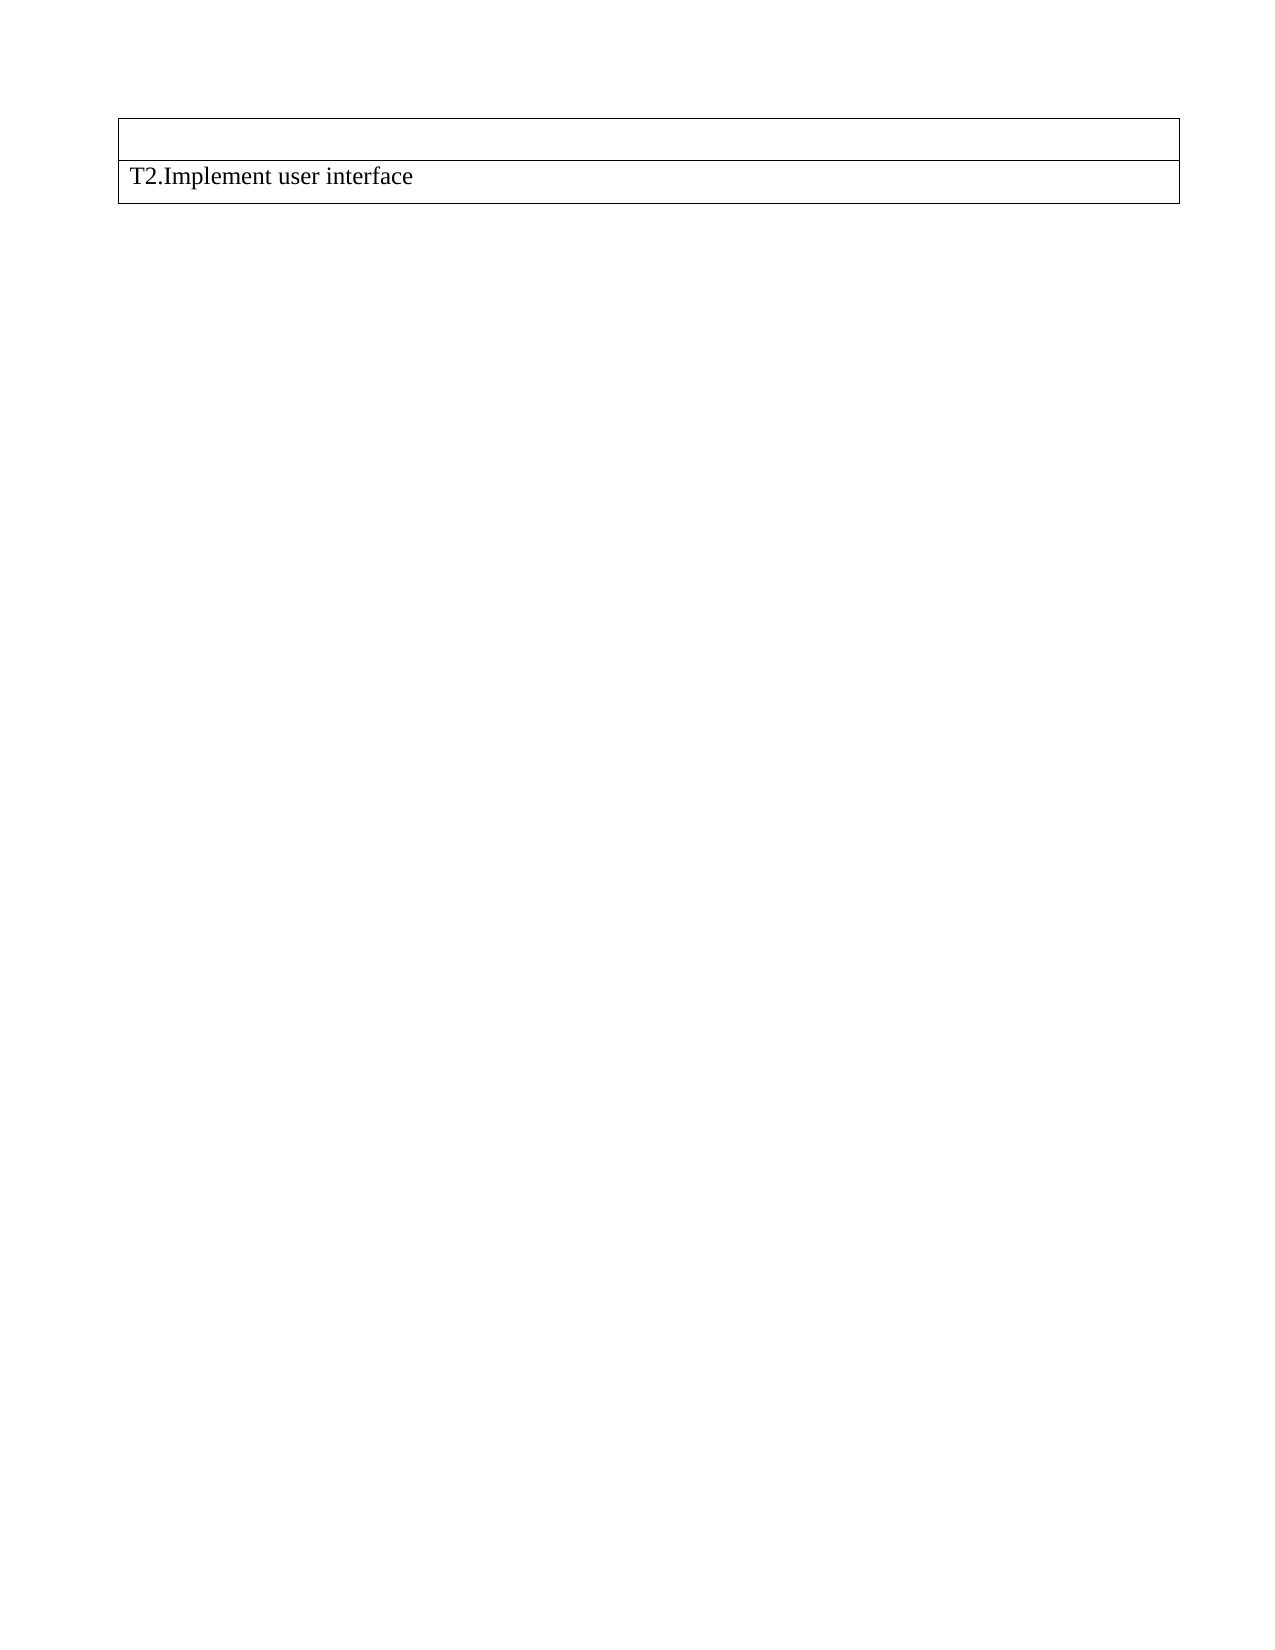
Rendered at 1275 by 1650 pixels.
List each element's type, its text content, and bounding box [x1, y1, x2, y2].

table_cell T2.Implement user interface [119, 161, 1179, 203]
table_cell [119, 119, 1179, 160]
